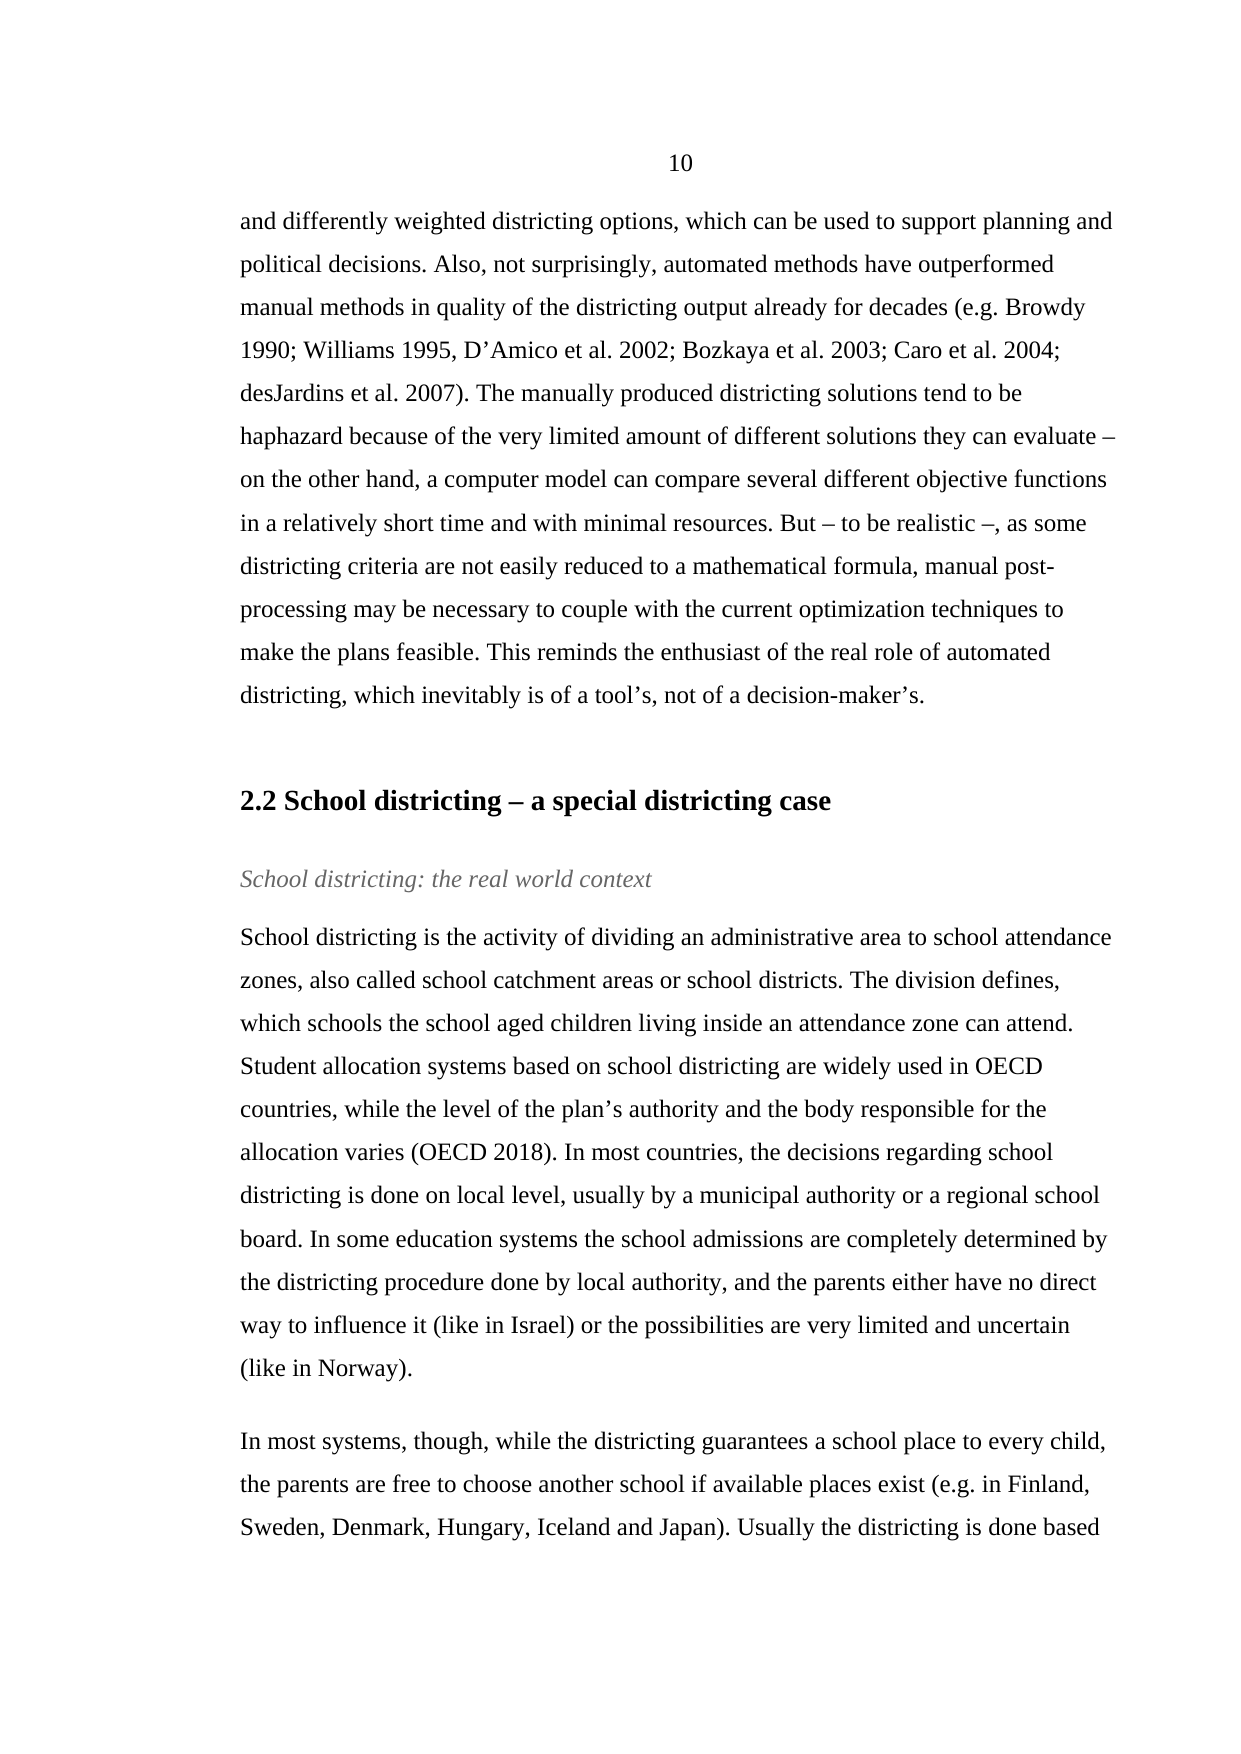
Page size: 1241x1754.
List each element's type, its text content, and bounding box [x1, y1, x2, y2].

subtitle 2.2 School districting – a special districting case [240, 783, 1121, 817]
subtitle School districting: the real world context [240, 864, 1121, 892]
text School districting is the activity of dividing an administrative area to school attendance zones, also called school catchment areas or school districts. The division defines, which schools the school aged children living inside an attendance zone can attend. Student allocation systems based on school districting are widely used in OECD countries, while the level of the plan’s authority and the body responsible for the allocation varies (OECD 2018). In most countries, the decisions regarding school districting is done on local level, usually by a municipal authority or a regional school board. In some education systems the school admissions are completely determined by the districting procedure done by local authority, and the parents either have no direct way to influence it (like in Israel) or the possibilities are very limited and uncertain (like in Norway). [240, 922, 1121, 1382]
text and differently weighted districting options, which can be used to support planning and political decisions. Also, not surprisingly, automated methods have outperformed manual methods in quality of the districting output already for decades (e.g. Browdy 1990; Williams 1995, D’Amico et al. 2002; Bozkaya et al. 2003; Caro et al. 2004; desJardins et al. 2007). The manually produced districting solutions tend to be haphazard because of the very limited amount of different solutions they can evaluate – on the other hand, a computer model can compare several different objective functions in a relatively short time and with minimal resources. But – to be realistic –, as some districting criteria are not easily reduced to a mathematical formula, manual post-processing may be necessary to couple with the current optimization techniques to make the plans feasible. This reminds the enthusiast of the real role of automated districting, which inevitably is of a tool’s, not of a decision-maker’s. [240, 206, 1121, 709]
text In most systems, though, while the districting guarantees a school place to every child, the parents are free to choose another school if available places exist (e.g. in Finland, Sweden, Denmark, Hungary, Iceland and Japan). Usually the districting is done based [240, 1426, 1121, 1541]
